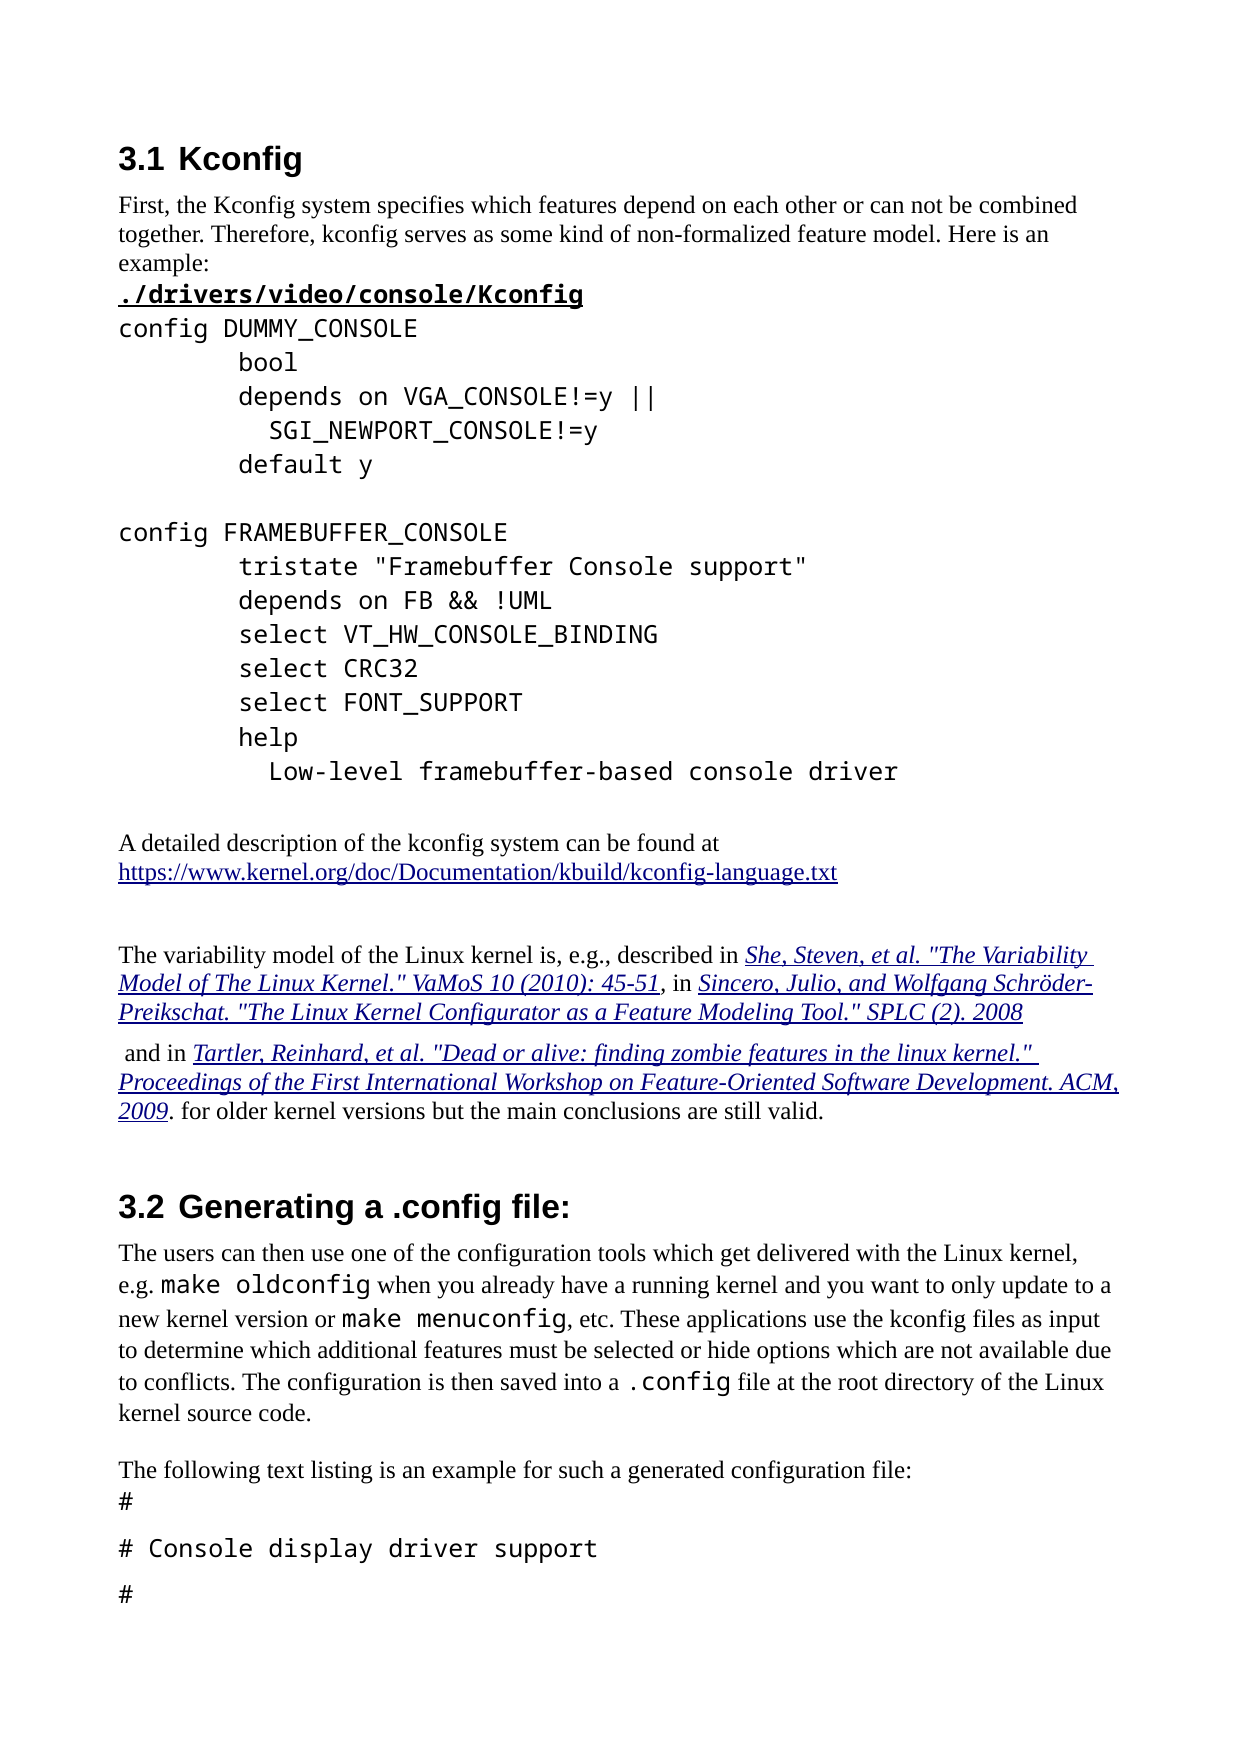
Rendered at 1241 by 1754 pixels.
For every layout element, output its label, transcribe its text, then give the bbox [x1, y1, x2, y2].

text The users can then use one of the configuration tools which get delivered with the Linux kernel, [118, 1238, 1122, 1267]
text help [118, 719, 1122, 753]
text The variability model of the Linux kernel is, e.g., described in She, Steven, et al. "The Variability Model of The Linux Kernel." VaMoS 10 (2010): 45-51, in Sincero, Julio, and Wolfgang Schröder-Preikschat. "The Linux Kernel Configurator as a Feature Modeling Tool." SPLC (2). 2008 [118, 940, 1122, 1026]
text # [118, 1484, 1122, 1518]
text Low-level framebuffer-based console driver [118, 753, 1122, 787]
text default y [118, 447, 1122, 481]
text depends on FB && !UML [118, 583, 1122, 617]
text config FRAMEBUFFER_CONSOLE [118, 515, 1122, 549]
text tristate "Framebuffer Console support" [118, 549, 1122, 583]
text bool [118, 344, 1122, 378]
text The following text listing is an example for such a generated configuration file: [118, 1455, 1122, 1484]
text # Console display driver support [118, 1531, 1122, 1564]
text e.g. make oldconfig when you already have a running kernel and you want to only update to a new kernel version or make menuconfig, etc. These applications use the kconfig files as input to determine which additional features must be selected or hide options which are not available due to conflicts. The configuration is then saved into a .config file at the root directory of the Linux kernel source code. [118, 1267, 1122, 1426]
text and in Tartler, Reinhard, et al. "Dead or alive: finding zombie features in the linux kernel." Proceedings of the First International Workshop on Feature-Oriented Software Development. ACM, 2009. for older kernel versions but the main conclusions are still valid. [118, 1038, 1122, 1125]
text SGI_NEWPORT_CONSOLE!=y [118, 413, 1122, 447]
subtitle Kconfig [118, 139, 1122, 178]
text config DUMMY_CONSOLE [118, 310, 1122, 344]
text select CRC32 [118, 651, 1122, 685]
text # [118, 1577, 1122, 1611]
text depends on VGA_CONSOLE!=y || [118, 378, 1122, 413]
text First, the Kconfig system specifies which features depend on each other or can not be combined together. Therefore, kconfig serves as some kind of non-formalized feature model. Here is an example: [118, 190, 1122, 276]
subtitle Generating a .config file: [118, 1187, 1122, 1226]
text select FONT_SUPPORT [118, 685, 1122, 719]
text select VT_HW_CONSOLE_BINDING [118, 617, 1122, 651]
text ./drivers/video/console/Kconfig [118, 276, 1122, 310]
text A detailed description of the kconfig system can be found at https://www.kernel.org/doc/Documentation/kbuild/kconfig-language.txt [118, 828, 1122, 886]
